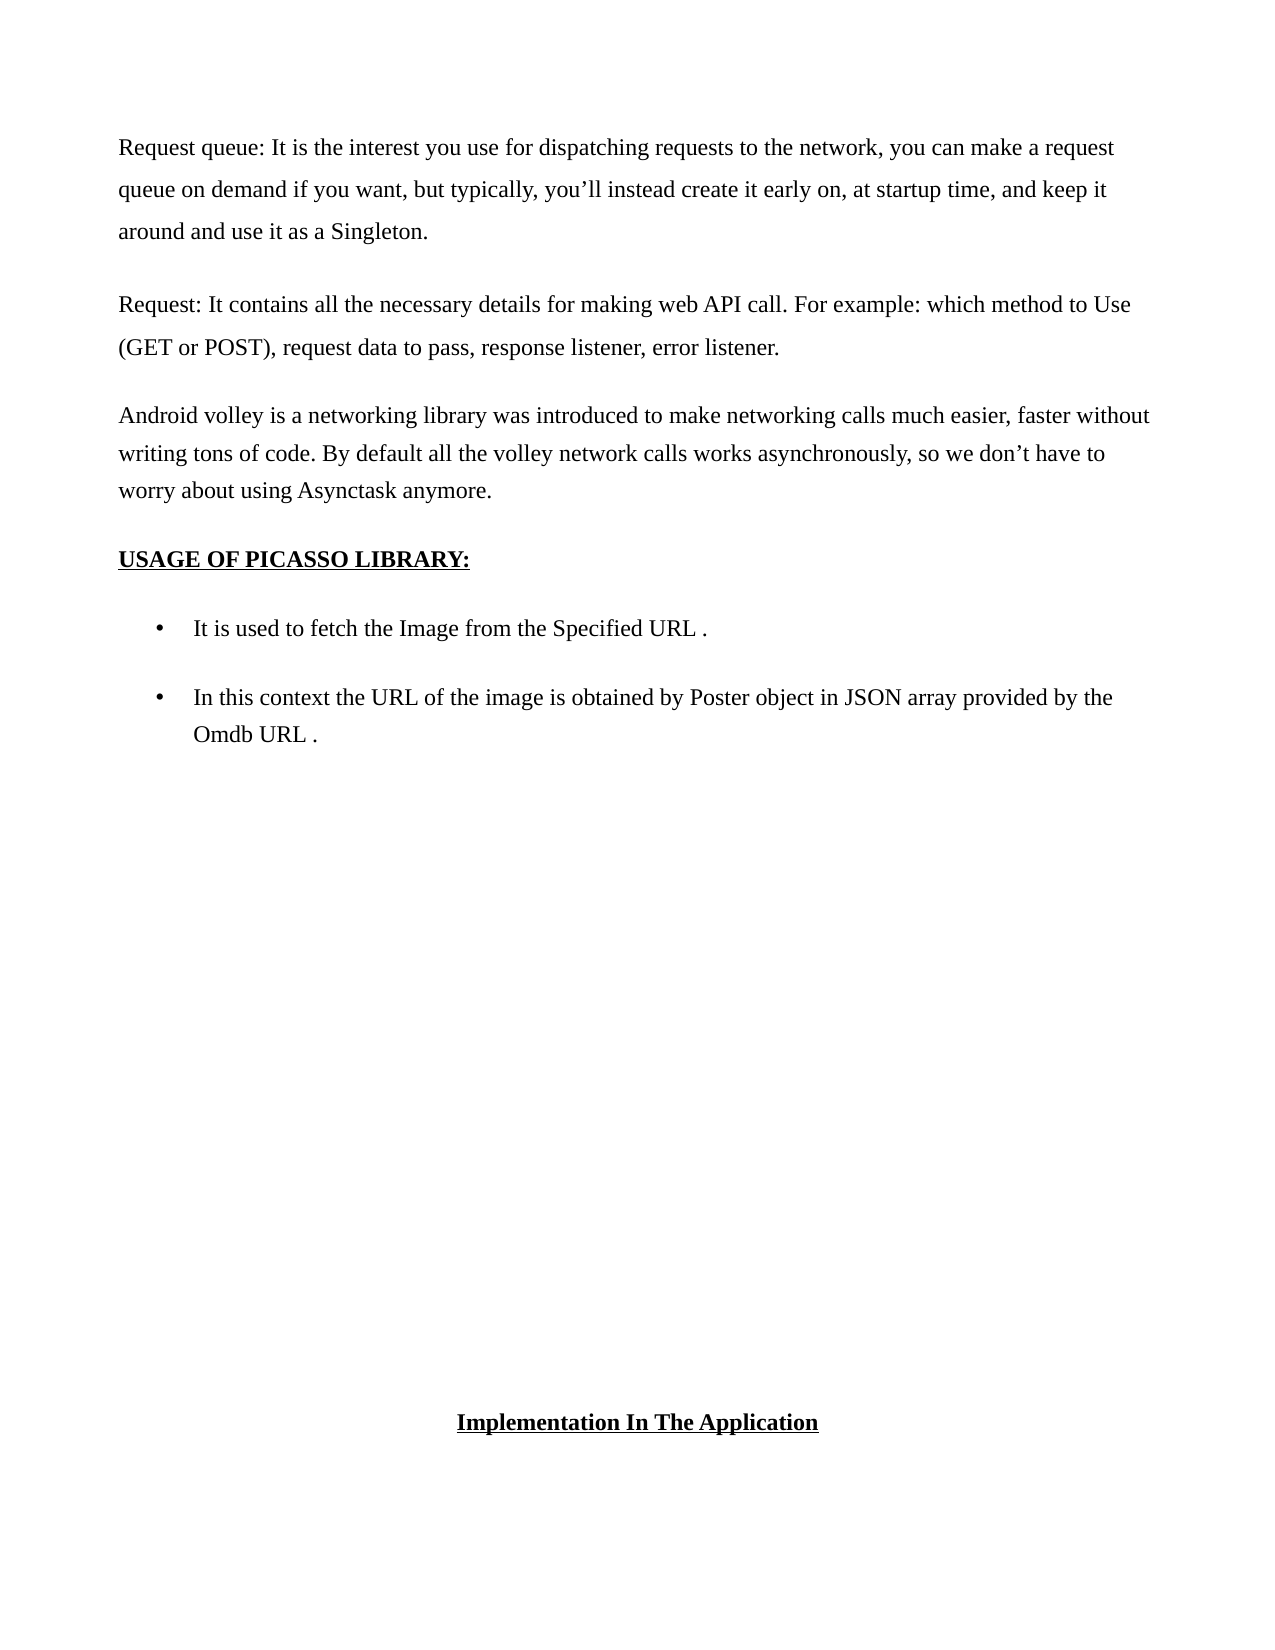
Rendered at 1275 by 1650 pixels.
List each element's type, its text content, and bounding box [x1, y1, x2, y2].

text Implementation In The Application [118, 1398, 1157, 1435]
text Request queue: It is the interest you use for dispatching requests to the network, you can make a request queue on demand if you want, but typically, you’ll instead create it early on, at startup time, and keep it around and use it as a Singleton. [118, 118, 1157, 245]
text Android volley is a networking library was introduced to make networking calls much easier, faster without writing tons of code. By default all the volley network calls works asynchronously, so we don’t have to worry about using Asynctask anymore. [118, 392, 1157, 504]
text Request: It contains all the necessary details for making web API call. For example: which method to Use (GET or POST), request data to pass, response listener, error listener. [118, 276, 1157, 360]
text USAGE OF PICASSO LIBRARY: [118, 535, 1157, 573]
list In this context the URL of the image is obtained by Poster object in JSON array provided by the Omdb URL . [156, 673, 1157, 748]
list It is used to fetch the Image from the Specified URL . [156, 604, 1157, 642]
